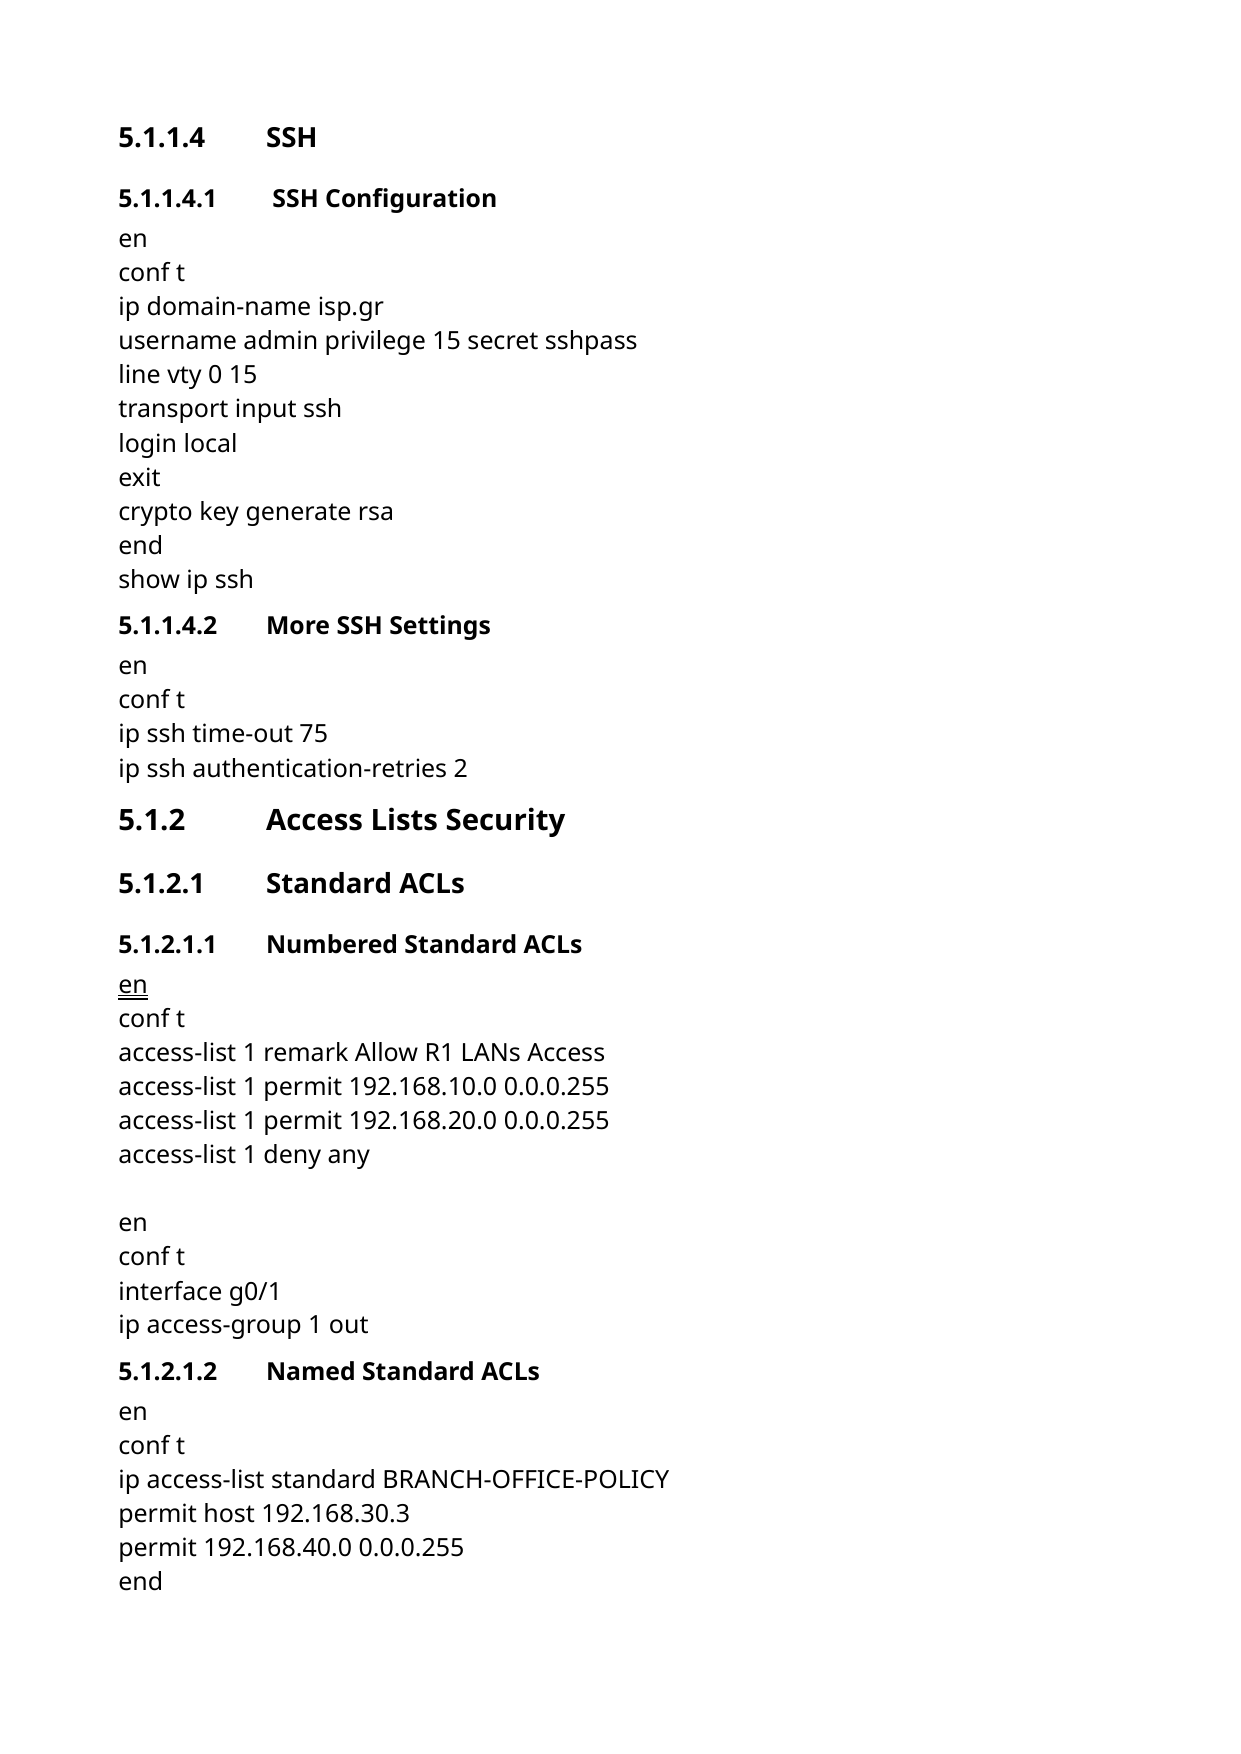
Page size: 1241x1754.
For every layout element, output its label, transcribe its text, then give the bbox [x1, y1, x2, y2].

subtitle SSH Configuration [118, 181, 1122, 214]
text end [118, 527, 1122, 561]
text conf t [118, 1239, 1122, 1273]
text line vty 0 15 [118, 357, 1122, 391]
text login local [118, 425, 1122, 459]
text en [118, 1205, 1122, 1239]
text conf t [118, 1001, 1122, 1035]
subtitle Named Standard ACLs [118, 1354, 1122, 1387]
text crypto key generate rsa [118, 493, 1122, 527]
text conf t [118, 255, 1122, 289]
subtitle Access Lists Security [118, 799, 1122, 839]
subtitle More SSH Settings [118, 608, 1122, 642]
subtitle Numbered Standard ACLs [118, 927, 1122, 960]
text interface g0/1 [118, 1273, 1122, 1307]
text ip access-group 1 out [118, 1307, 1122, 1341]
text access-list 1 remark Allow R1 LANs Access [118, 1035, 1122, 1069]
text end [118, 1564, 1122, 1598]
subtitle SSH [118, 118, 1122, 156]
text permit host 192.168.30.3 [118, 1496, 1122, 1530]
text username admin privilege 15 secret sshpass [118, 323, 1122, 357]
subtitle Standard ACLs [118, 864, 1122, 902]
text en [118, 967, 1122, 1001]
text transport input ssh [118, 391, 1122, 425]
text ip access-list standard BRANCH-OFFICE-POLICY [118, 1462, 1122, 1496]
text permit 192.168.40.0 0.0.0.255 [118, 1530, 1122, 1564]
text ip ssh time-out 75 [118, 716, 1122, 750]
text en [118, 221, 1122, 255]
text show ip ssh [118, 561, 1122, 596]
text conf t [118, 682, 1122, 716]
text exit [118, 459, 1122, 493]
text conf t [118, 1428, 1122, 1462]
text access-list 1 permit 192.168.20.0 0.0.0.255 [118, 1103, 1122, 1137]
text access-list 1 deny any [118, 1137, 1122, 1171]
text access-list 1 permit 192.168.10.0 0.0.0.255 [118, 1069, 1122, 1103]
text en [118, 1394, 1122, 1428]
text en [118, 648, 1122, 682]
text ip ssh authentication-retries 2 [118, 750, 1122, 784]
text ip domain-name isp.gr [118, 289, 1122, 323]
